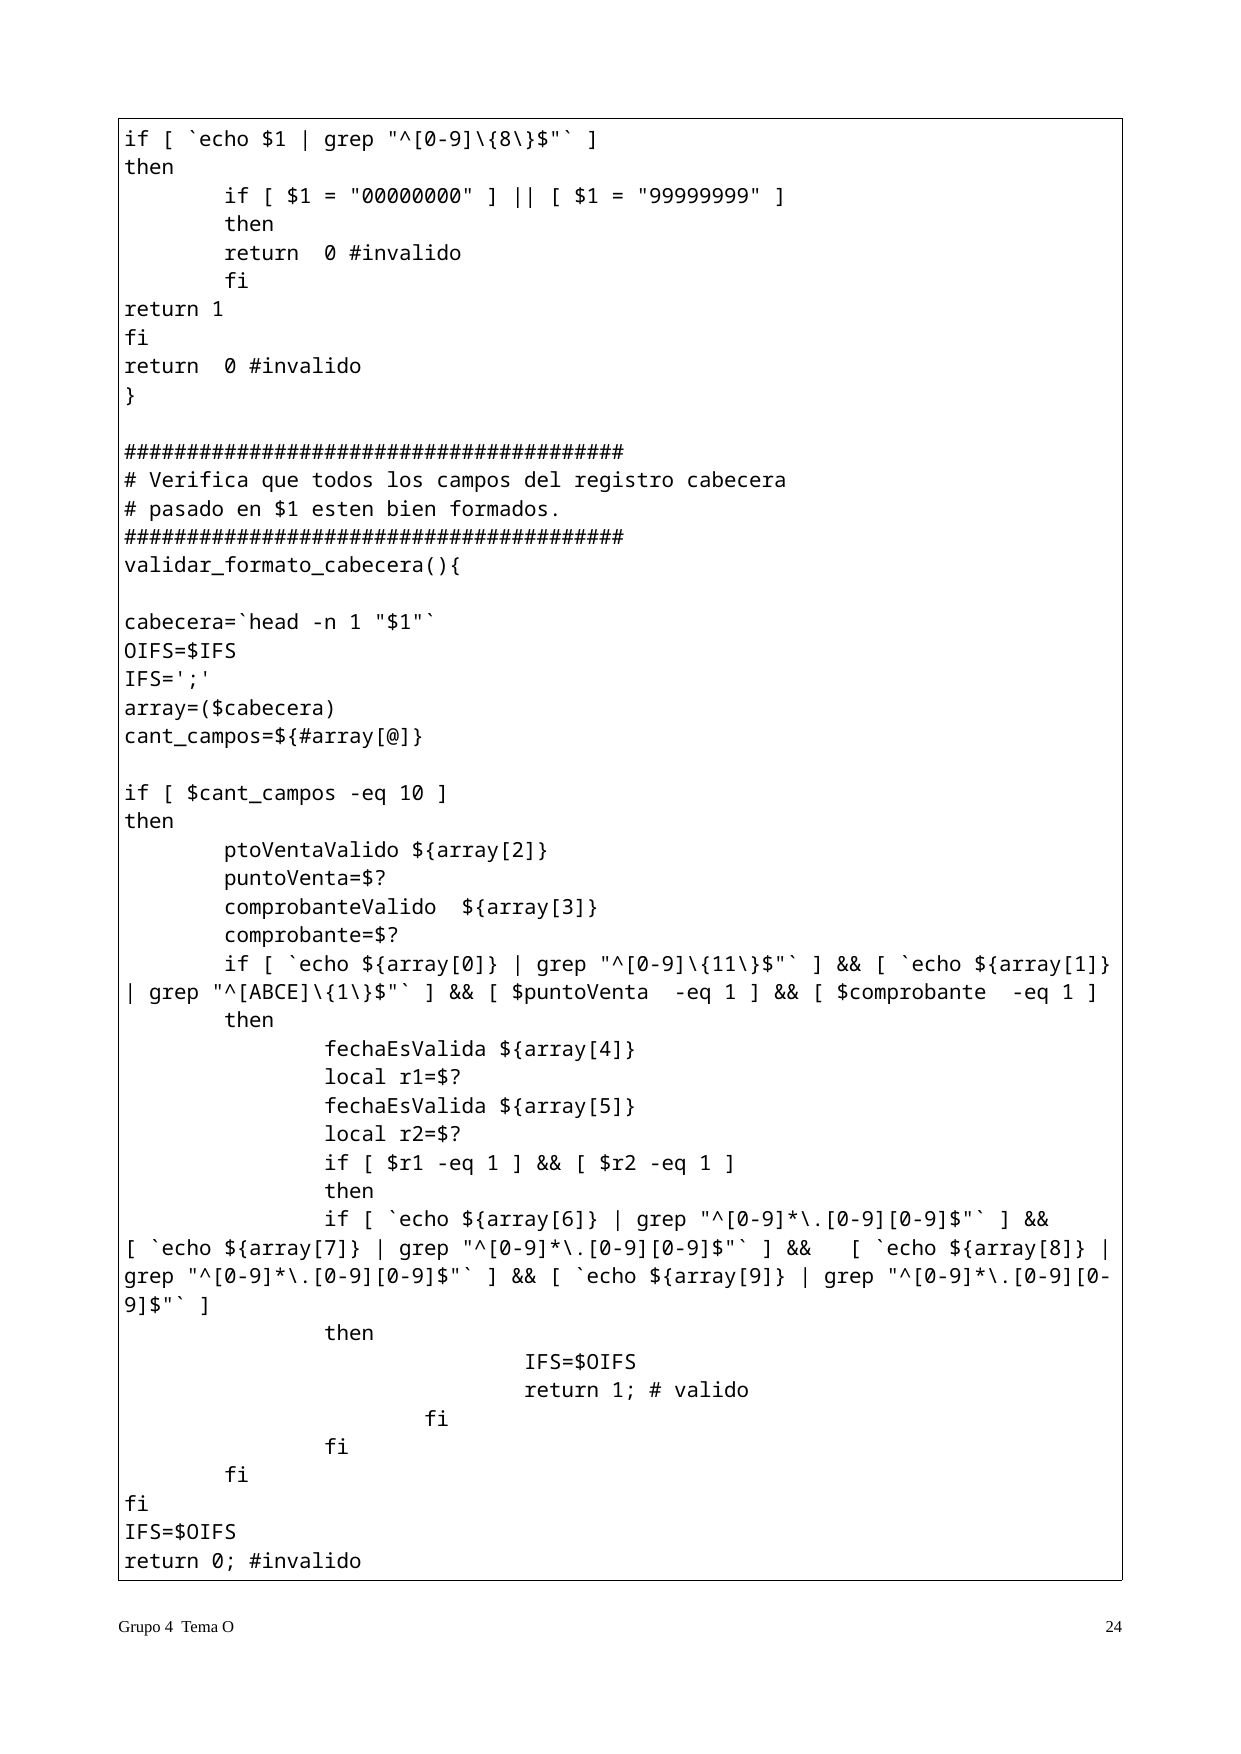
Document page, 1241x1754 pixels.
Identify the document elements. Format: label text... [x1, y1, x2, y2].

table_header if [ `echo $1 | grep "^[0-9]\{8\}$"` ] then if [ $1 = "00000000" ] || [ $1 = "99999999" ] then return 0 #invalido fi return 1 fi return 0 #invalido } ######################################## # Verifica que todos los campos del registro cabecera # pasado en $1 esten bien formados. ######################################## validar_formato_cabecera(){ cabecera=`head -n 1 "$1"` OIFS=$IFS IFS=';' array=($cabecera) cant_campos=${#array[@]} if [ $cant_campos -eq 10 ] then ptoVentaValido ${array[2]} puntoVenta=$? comprobanteValido ${array[3]} comprobante=$? if [ `echo ${array[0]} | grep "^[0-9]\{11\}$"` ] && [ `echo ${array[1]} | grep "^[ABCE]\{1\}$"` ] && [ $puntoVenta -eq 1 ] && [ $comprobante -eq 1 ] then fechaEsValida ${array[4]} local r1=$? fechaEsValida ${array[5]} local r2=$? if [ $r1 -eq 1 ] && [ $r2 -eq 1 ] then if [ `echo ${array[6]} | grep "^[0-9]*\.[0-9][0-9]$"` ] && [ `echo ${array[7]} | grep "^[0-9]*\.[0-9][0-9]$"` ] && [ `echo ${array[8]} | grep "^[0-9]*\.[0-9][0-9]$"` ] && [ `echo ${array[9]} | grep "^[0-9]*\.[0-9][0-9]$"` ] then IFS=$OIFS return 1; # valido fi fi fi fi IFS=$OIFS return 0; #invalido [119, 119, 1122, 1580]
